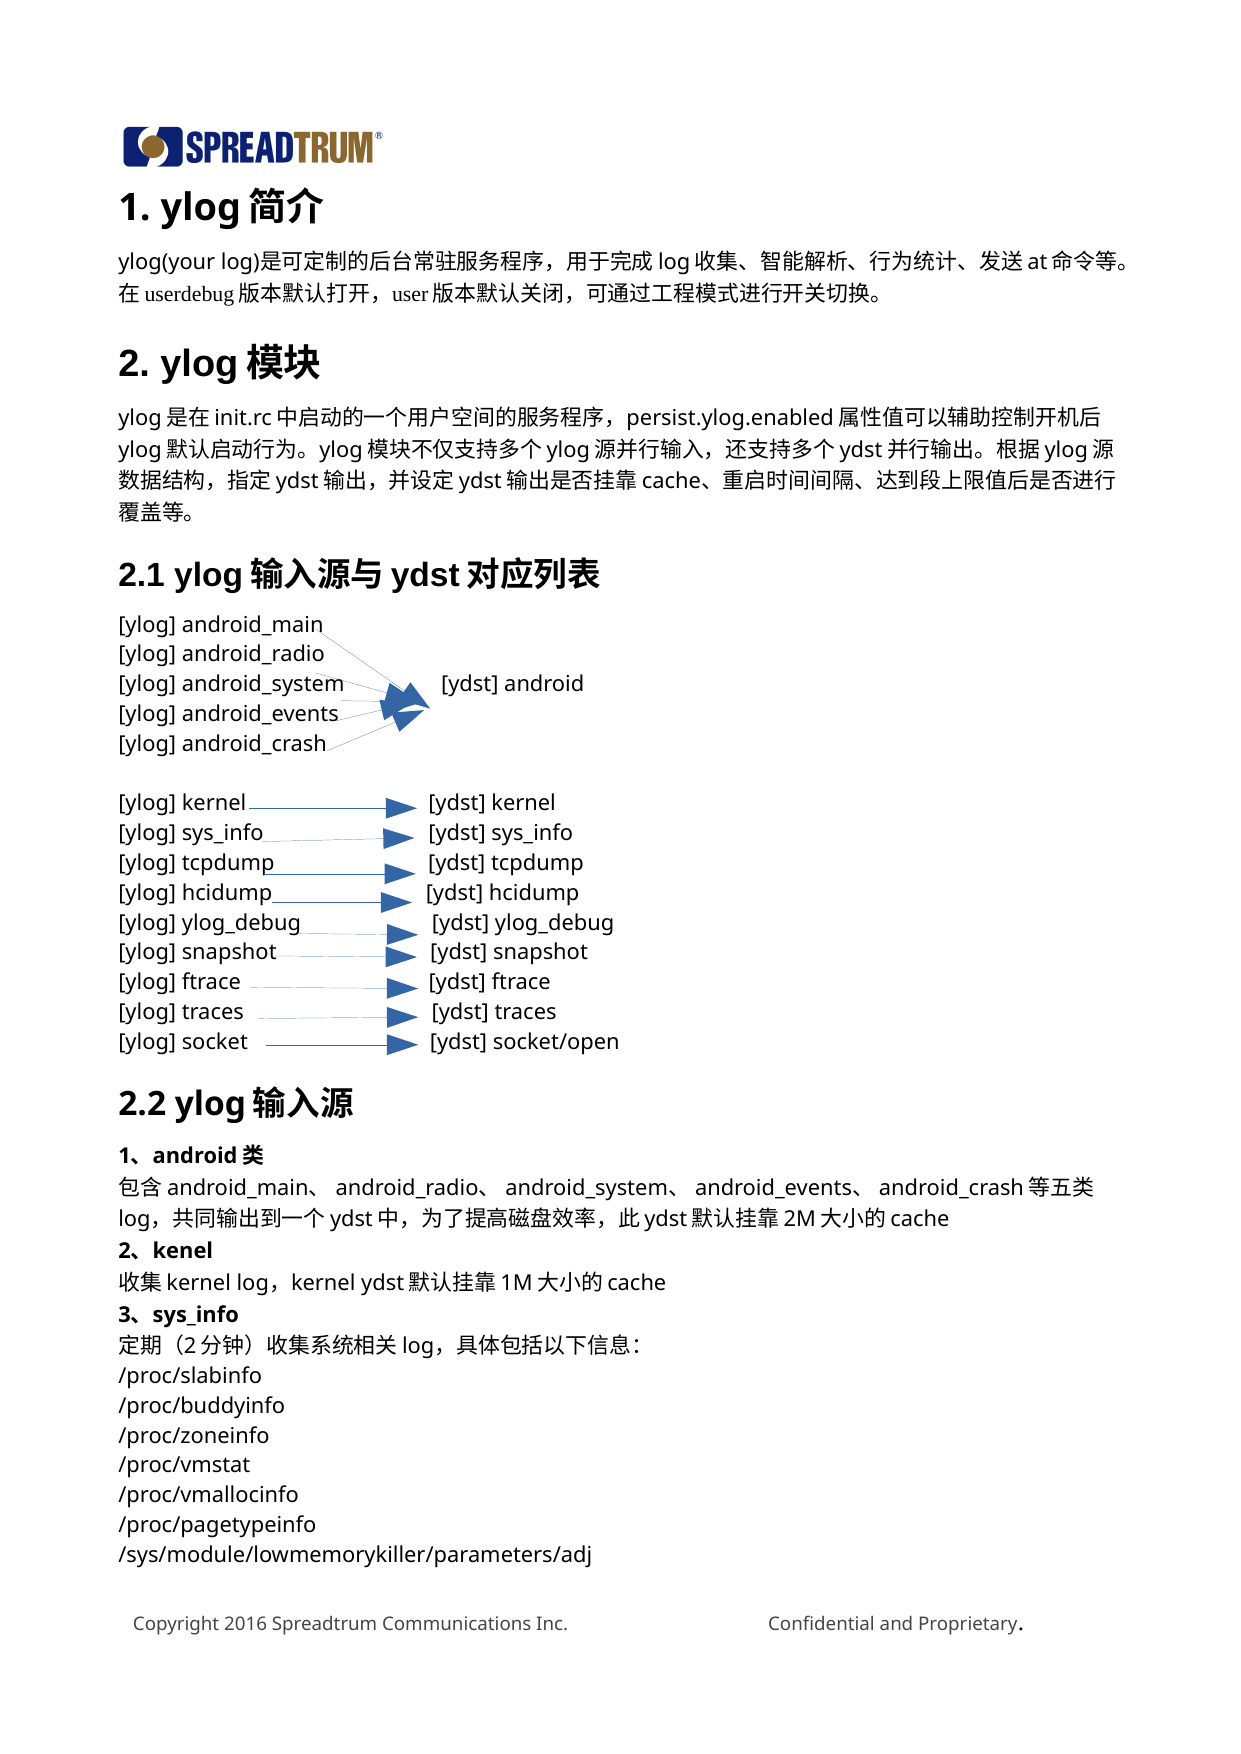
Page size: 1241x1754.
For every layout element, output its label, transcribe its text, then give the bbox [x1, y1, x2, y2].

text [ylog] hcidump [ydst] hcidump [118, 877, 1122, 907]
text ylog(your log)是可定制的后台常驻服务程序，用于完成log收集、智能解析、行为统计、发送at命令等。在userdebug版本默认打开，user版本默认关闭，可通过工程模式进行开关切换。 [118, 244, 1122, 307]
text [ylog] android_events [118, 698, 394, 728]
text 2、kenel [118, 1233, 1122, 1265]
text [ydst] android [374, 668, 1122, 698]
text ylog是在init.rc中启动的一个用户空间的服务程序，persist.ylog.enabled属性值可以辅助控制开机后ylog默认启动行为。ylog模块不仅支持多个ylog源并行输入，还支持多个ydst并行输出。根据ylog源数据结构，指定ydst输出，并设定ydst输出是否挂靠cache、重启时间间隔、达到段上限值后是否进行覆盖等。 [118, 400, 1122, 527]
text /proc/vmallocinfo [118, 1479, 1122, 1509]
text /proc/vmstat [118, 1449, 1122, 1479]
subtitle 2.2 ylog输入源 [118, 1076, 1122, 1125]
text [ylog] snapshot [ydst] snapshot [118, 936, 1122, 966]
text 3、sys_info [118, 1297, 1122, 1328]
text [ylog] kernel [ydst] kernel [118, 787, 1122, 817]
subtitle 2.1 ylog输入源与ydst对应列表 [118, 548, 1122, 596]
text /proc/zoneinfo [118, 1420, 1122, 1449]
text /proc/pagetypeinfo [118, 1509, 1122, 1539]
subtitle 1. ylog简介 [118, 176, 1122, 231]
text [ylog] traces [ydst] traces [118, 996, 1122, 1026]
text 定期（2分钟）收集系统相关log，具体包括以下信息： [118, 1328, 1122, 1360]
text 包含 android_main、 android_radio、 android_system、 android_events、 android_crash等五类log，共同输出到一个ydst中，为了提高磁盘效率，此ydst默认挂靠2M大小的cache [118, 1169, 1122, 1233]
text [ylog] ftrace [ydst] ftrace [118, 966, 1122, 996]
text [ylog] android_crash [118, 728, 1122, 758]
text [ylog] sys_info [ydst] sys_info [118, 817, 1122, 847]
text [ylog] socket [ydst] socket/open [118, 1026, 1122, 1056]
picture [120, 123, 386, 168]
text [ylog] android_radio [118, 638, 370, 668]
subtitle 2. ylog模块 [118, 332, 1122, 387]
text 1、android类 [118, 1138, 1122, 1169]
text [ylog] ylog_debug [ydst] ylog_debug [118, 907, 1122, 936]
text [401, 698, 1122, 728]
text /proc/buddyinfo [118, 1390, 1122, 1420]
text /sys/module/lowmemorykiller/parameters/adj [118, 1539, 1122, 1569]
text [ylog] android_system [118, 668, 391, 698]
text [331, 638, 1122, 668]
text [ylog] android_main [118, 609, 1122, 638]
text 收集kernel log，kernel ydst默认挂靠1M大小的cache [118, 1265, 1122, 1297]
text /proc/slabinfo [118, 1360, 1122, 1390]
text [ylog] tcpdump [ydst] tcpdump [118, 847, 1122, 877]
